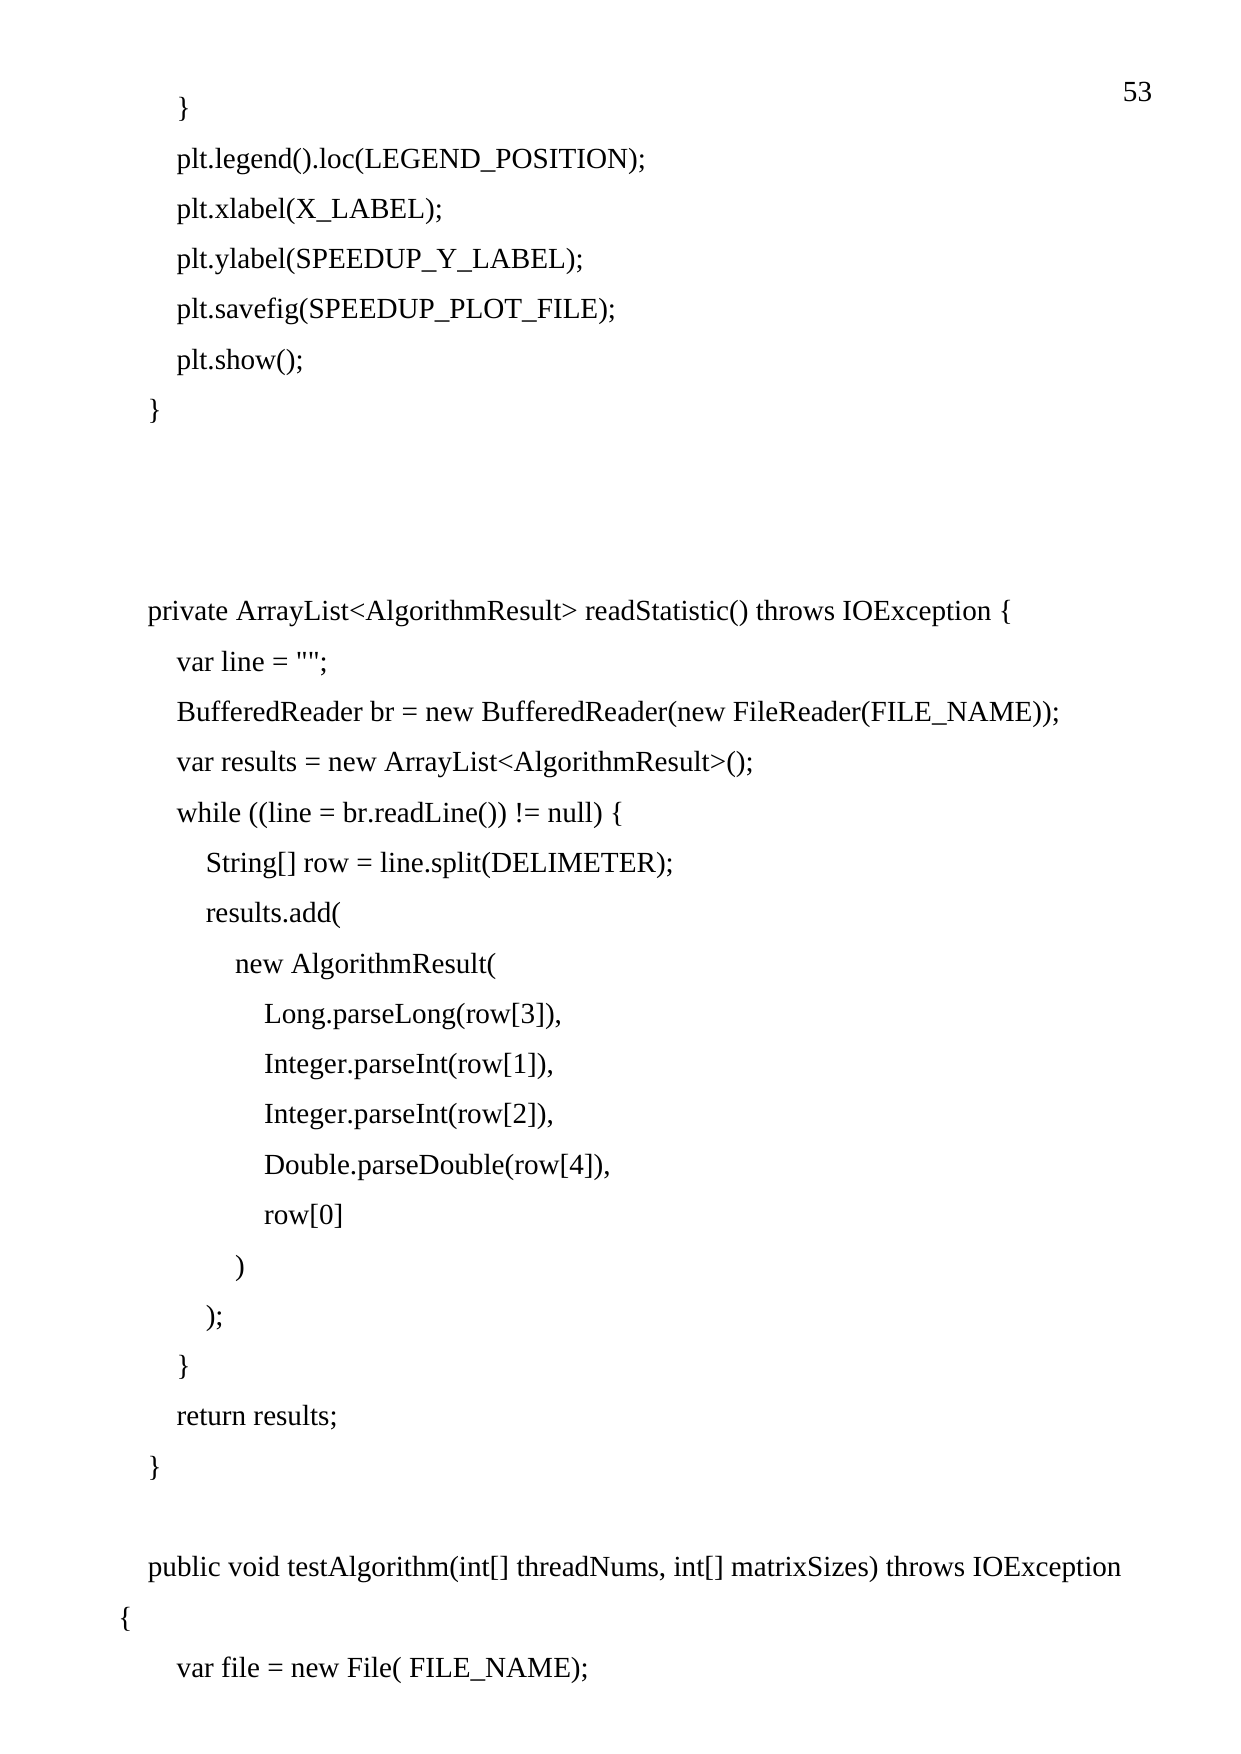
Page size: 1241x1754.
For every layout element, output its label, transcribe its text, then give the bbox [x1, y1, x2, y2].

text } [118, 90, 1122, 124]
text } [118, 1449, 1122, 1482]
text while ((line = br.readLine()) != null) { [118, 795, 1122, 828]
text var results = new ArrayList<AlgorithmResult>(); [118, 744, 1122, 778]
text plt.legend().loc(LEGEND_POSITION); [118, 141, 1122, 174]
text } [118, 392, 1122, 426]
text Double.parseDouble(row[4]), [118, 1147, 1122, 1181]
text plt.savefig(SPEEDUP_PLOT_FILE); [118, 292, 1122, 325]
text ); [118, 1298, 1122, 1331]
text public void testAlgorithm(int[] threadNums, int[] matrixSizes) throws IOException { [118, 1549, 1122, 1633]
text ) [118, 1248, 1122, 1281]
text plt.show(); [118, 342, 1122, 376]
text Integer.parseInt(row[2]), [118, 1097, 1122, 1130]
text return results; [118, 1398, 1122, 1432]
text results.add( [118, 895, 1122, 929]
text String[] row = line.split(DELIMETER); [118, 845, 1122, 879]
text } [118, 1348, 1122, 1382]
text private ArrayList<AlgorithmResult> readStatistic() throws IOException { [118, 593, 1122, 627]
text Integer.parseInt(row[1]), [118, 1046, 1122, 1080]
text BufferedReader br = new BufferedReader(new FileReader(FILE_NAME)); [118, 694, 1122, 728]
text plt.xlabel(X_LABEL); [118, 191, 1122, 224]
text Long.parseLong(row[3]), [118, 996, 1122, 1029]
text row[0] [118, 1197, 1122, 1231]
text new AlgorithmResult( [118, 946, 1122, 979]
text var file = new File( FILE_NAME); [118, 1650, 1122, 1684]
text plt.ylabel(SPEEDUP_Y_LABEL); [118, 241, 1122, 275]
text var line = ""; [118, 644, 1122, 677]
